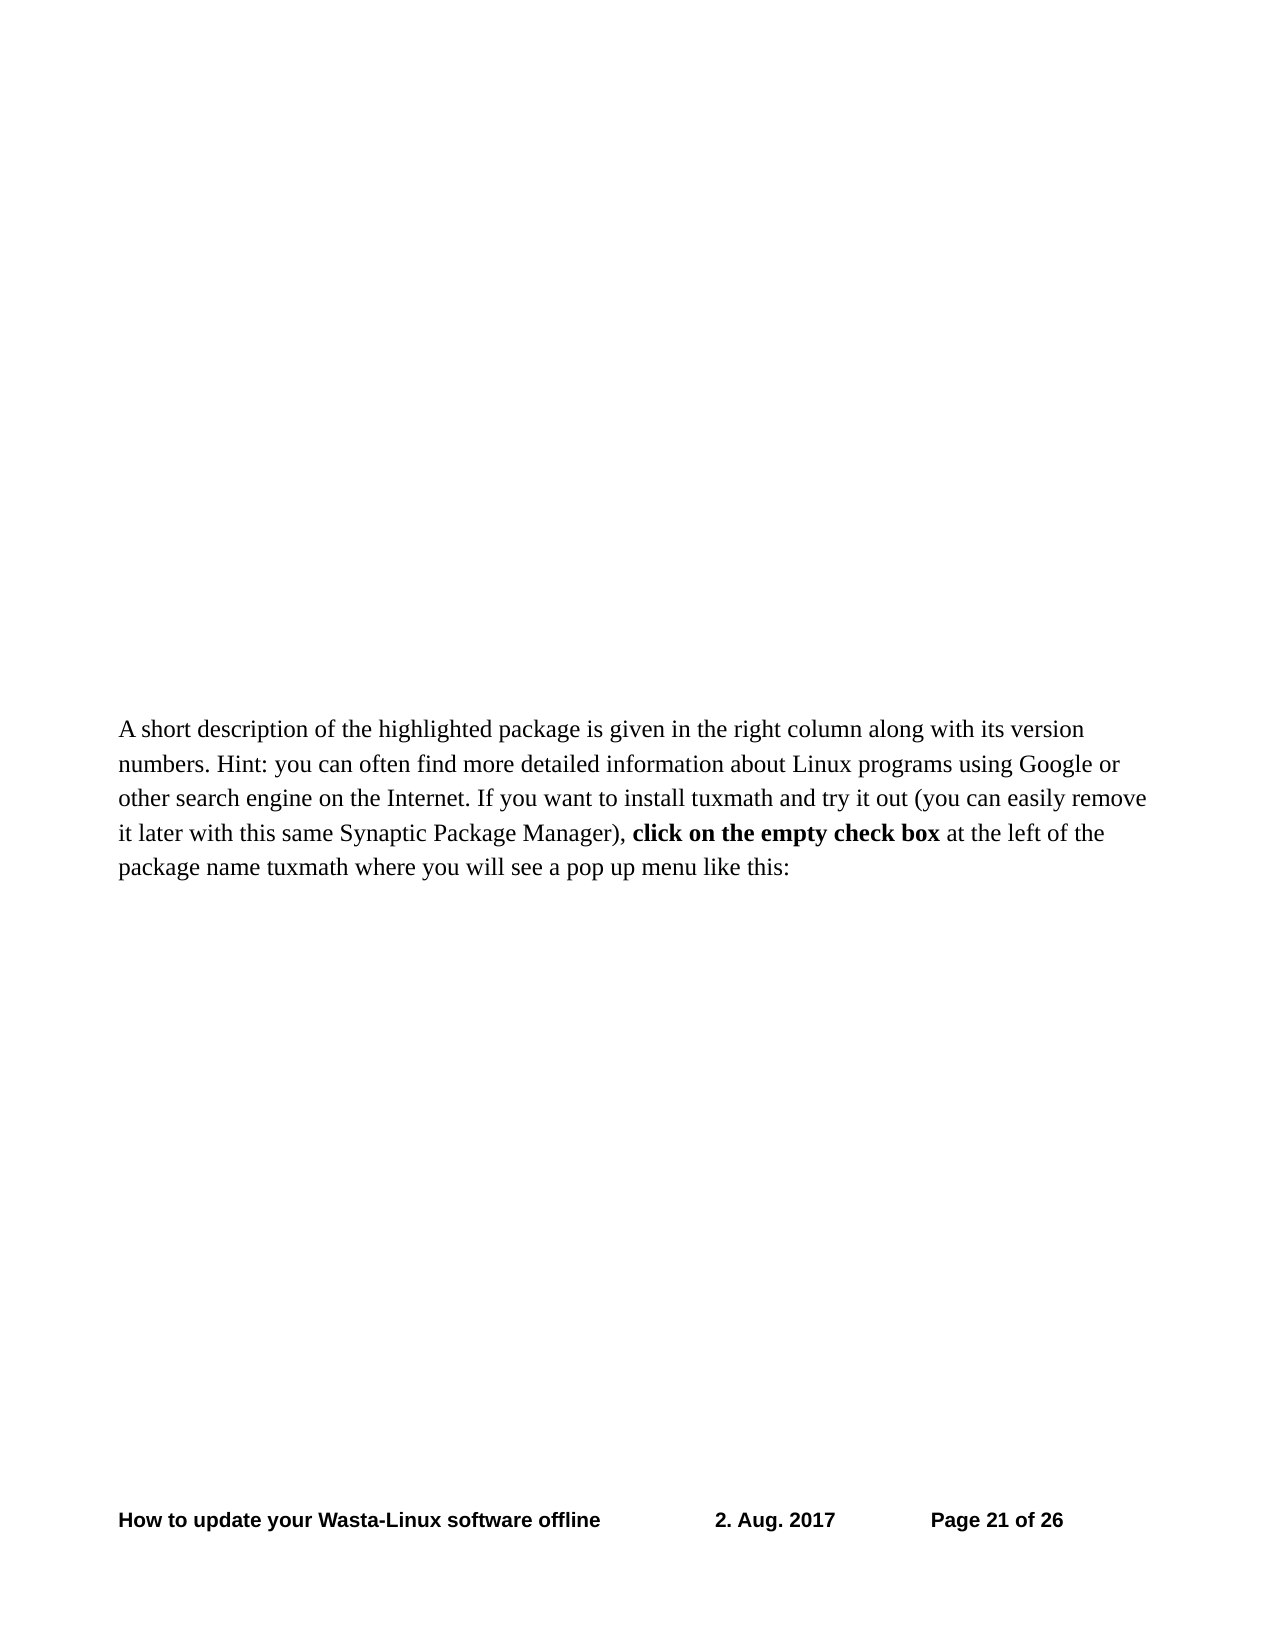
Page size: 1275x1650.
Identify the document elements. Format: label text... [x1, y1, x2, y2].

text A short description of the highlighted package is given in the right column along with its version numbers. Hint: you can often find more detailed information about Linux programs using Google or other search engine on the Internet. If you want to install tuxmath and try it out (you can easily remove it later with this same Synaptic Package Manager), click on the empty check box at the left of the package name tuxmath where you will see a pop up menu like this: [118, 118, 1157, 881]
